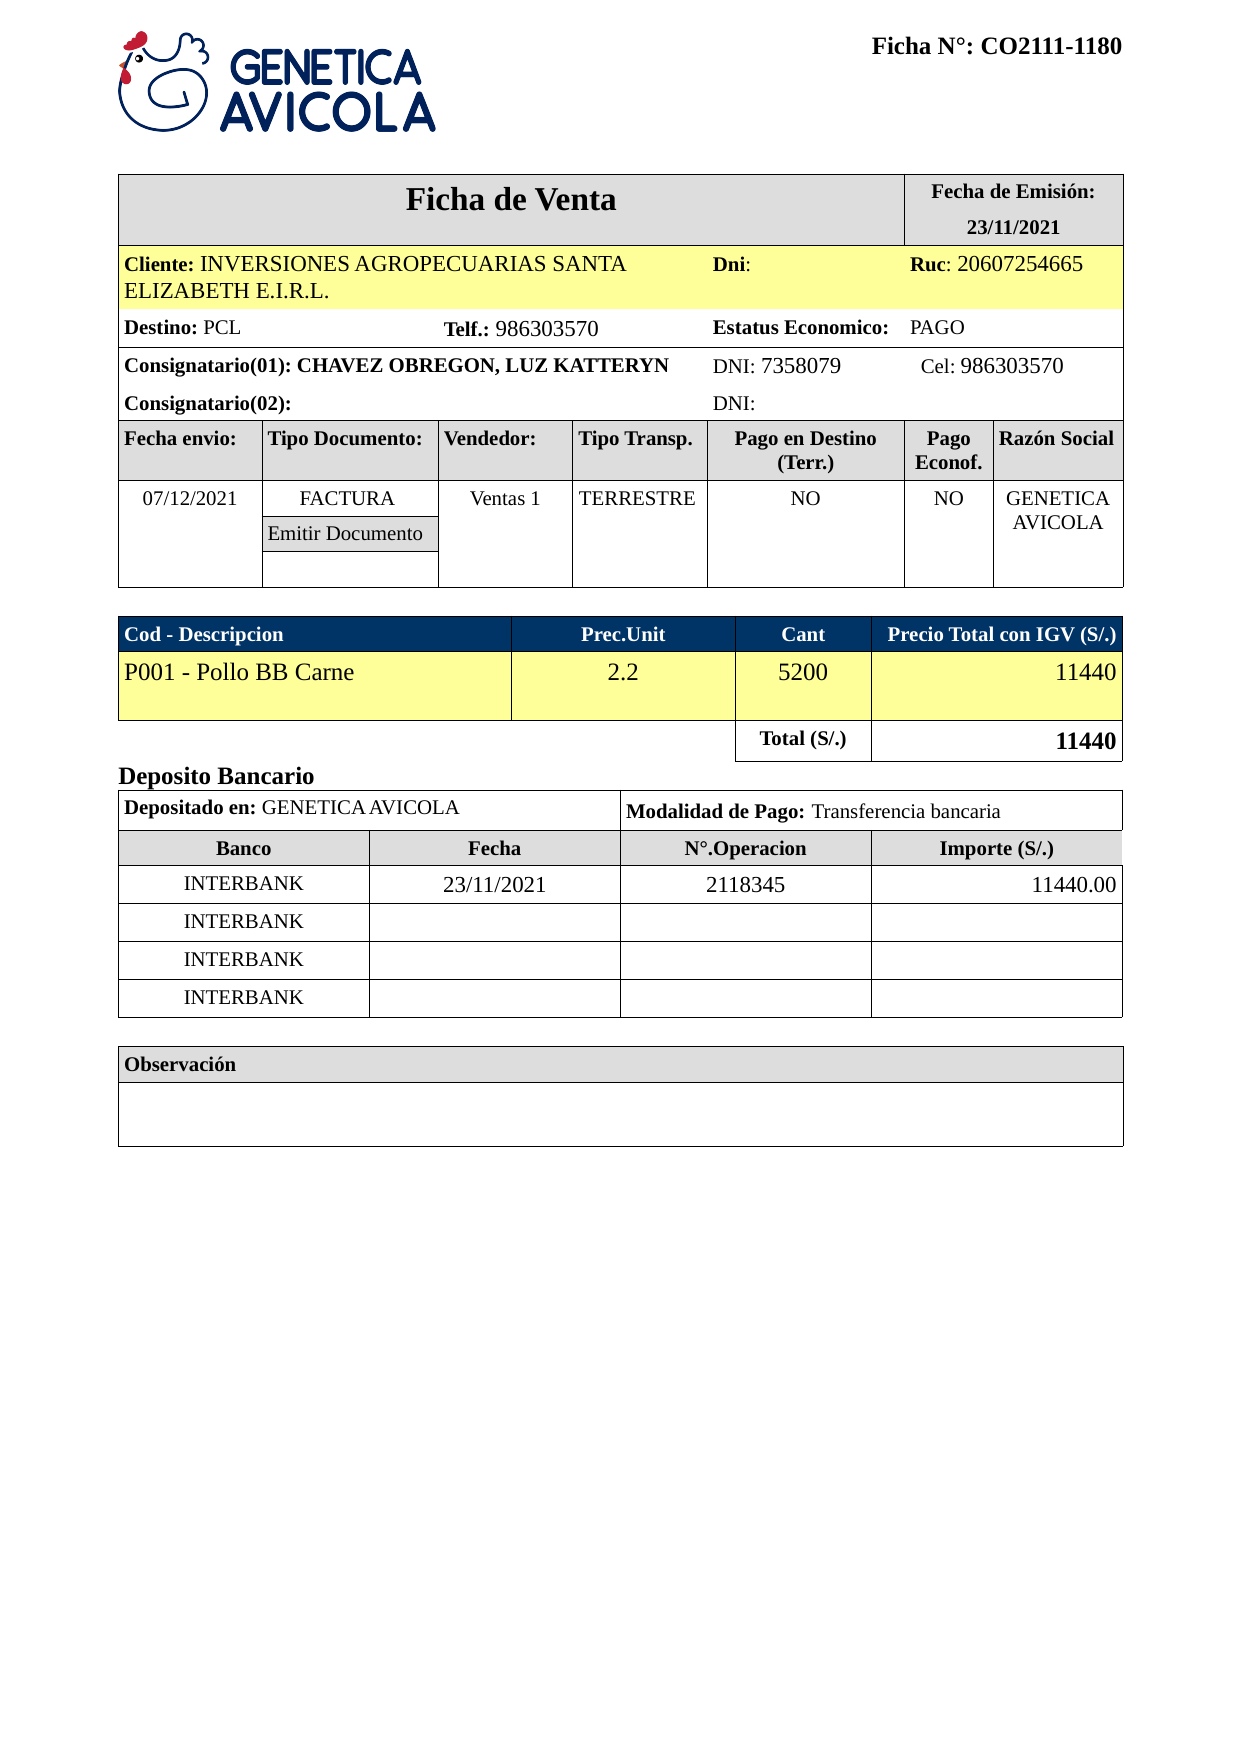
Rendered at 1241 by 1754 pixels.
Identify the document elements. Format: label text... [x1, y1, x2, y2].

table_cell [621, 942, 871, 979]
table_header Ficha de Venta [119, 175, 904, 245]
table_cell [621, 980, 871, 1017]
table_cell Pago en Destino (Terr.) [708, 421, 904, 480]
table_header Cod - Descripcion [119, 617, 511, 651]
table_cell 23/11/2021 [370, 866, 620, 903]
picture [118, 31, 436, 132]
table_cell 11440 [872, 721, 1122, 761]
table_cell N°.Operacion [621, 831, 871, 865]
table_cell Ruc: 20607254665 [904, 246, 1123, 309]
table_cell Estatus Economico: [707, 309, 904, 347]
table_cell [263, 552, 438, 587]
table_cell Telf.: 986303570 [438, 309, 707, 347]
table_cell [118, 721, 511, 761]
table_cell Razón Social [994, 421, 1123, 480]
table_cell [872, 904, 1122, 941]
table_cell Cliente: INVERSIONES AGROPECUARIAS SANTA ELIZABETH E.I.R.L. [119, 246, 707, 309]
table_cell Destino: PCL [119, 309, 438, 347]
table_cell 5200 [736, 652, 871, 720]
table_cell INTERBANK [119, 904, 369, 941]
table_header Observación [119, 1047, 1123, 1082]
table_header Modalidad de Pago: Transferencia bancaria [621, 791, 1122, 830]
table_header Fecha de Emisión: [905, 175, 1123, 209]
table_cell INTERBANK [119, 942, 369, 979]
table_cell [119, 1083, 1123, 1146]
table_cell FACTURA [263, 481, 438, 516]
table_cell [872, 980, 1122, 1017]
table_cell 11440 [872, 652, 1122, 720]
table_cell Consignatario(01): CHAVEZ OBREGON, LUZ KATTERYN [119, 348, 707, 385]
table_cell INTERBANK [119, 866, 369, 903]
table_cell 2.2 [512, 652, 735, 720]
table_cell [621, 904, 871, 941]
table_cell Total (S/.) [736, 721, 871, 761]
table_header Precio Total con IGV (S/.) [872, 617, 1122, 651]
table_cell NO [905, 481, 993, 587]
table_cell Tipo Documento: [263, 421, 438, 480]
table_cell Vendedor: [439, 421, 572, 480]
table_cell [511, 721, 735, 761]
table_cell 07/12/2021 [119, 481, 262, 587]
table_cell Dni: [707, 246, 904, 309]
table_cell Consignatario(02): [119, 385, 707, 420]
table_cell GENETICA AVICOLA [994, 481, 1123, 587]
table_cell DNI: 7358079 [707, 348, 915, 385]
table_cell Ventas 1 [439, 481, 572, 587]
table_cell Importe (S/.) [872, 831, 1122, 865]
table_cell [370, 904, 620, 941]
table_cell [370, 980, 620, 1017]
table_cell Fecha envio: [119, 421, 262, 480]
table_cell Tipo Transp. [573, 421, 707, 480]
table_header Depositado en: GENETICA AVICOLA [119, 791, 620, 830]
table_cell PAGO [904, 309, 1123, 347]
table_cell Banco [119, 831, 369, 865]
table_cell TERRESTRE [573, 481, 707, 587]
table_cell 2118345 [621, 866, 871, 903]
table_cell Emitir Documento [263, 517, 438, 551]
table_cell [872, 942, 1122, 979]
table_cell INTERBANK [119, 980, 369, 1017]
table_cell Cel: 986303570 [915, 348, 1123, 385]
text Deposito Bancario [118, 761, 1122, 789]
table_cell 23/11/2021 [905, 209, 1123, 245]
table_cell [370, 942, 620, 979]
table_header Cant [736, 617, 871, 651]
table_cell DNI: [707, 385, 1123, 420]
table_cell Pago Econof. [905, 421, 993, 480]
table_header Prec.Unit [512, 617, 735, 651]
table_cell NO [708, 481, 904, 587]
table_cell Fecha [370, 831, 620, 865]
table_cell P001 - Pollo BB Carne [119, 652, 511, 720]
table_cell 11440.00 [872, 866, 1122, 903]
